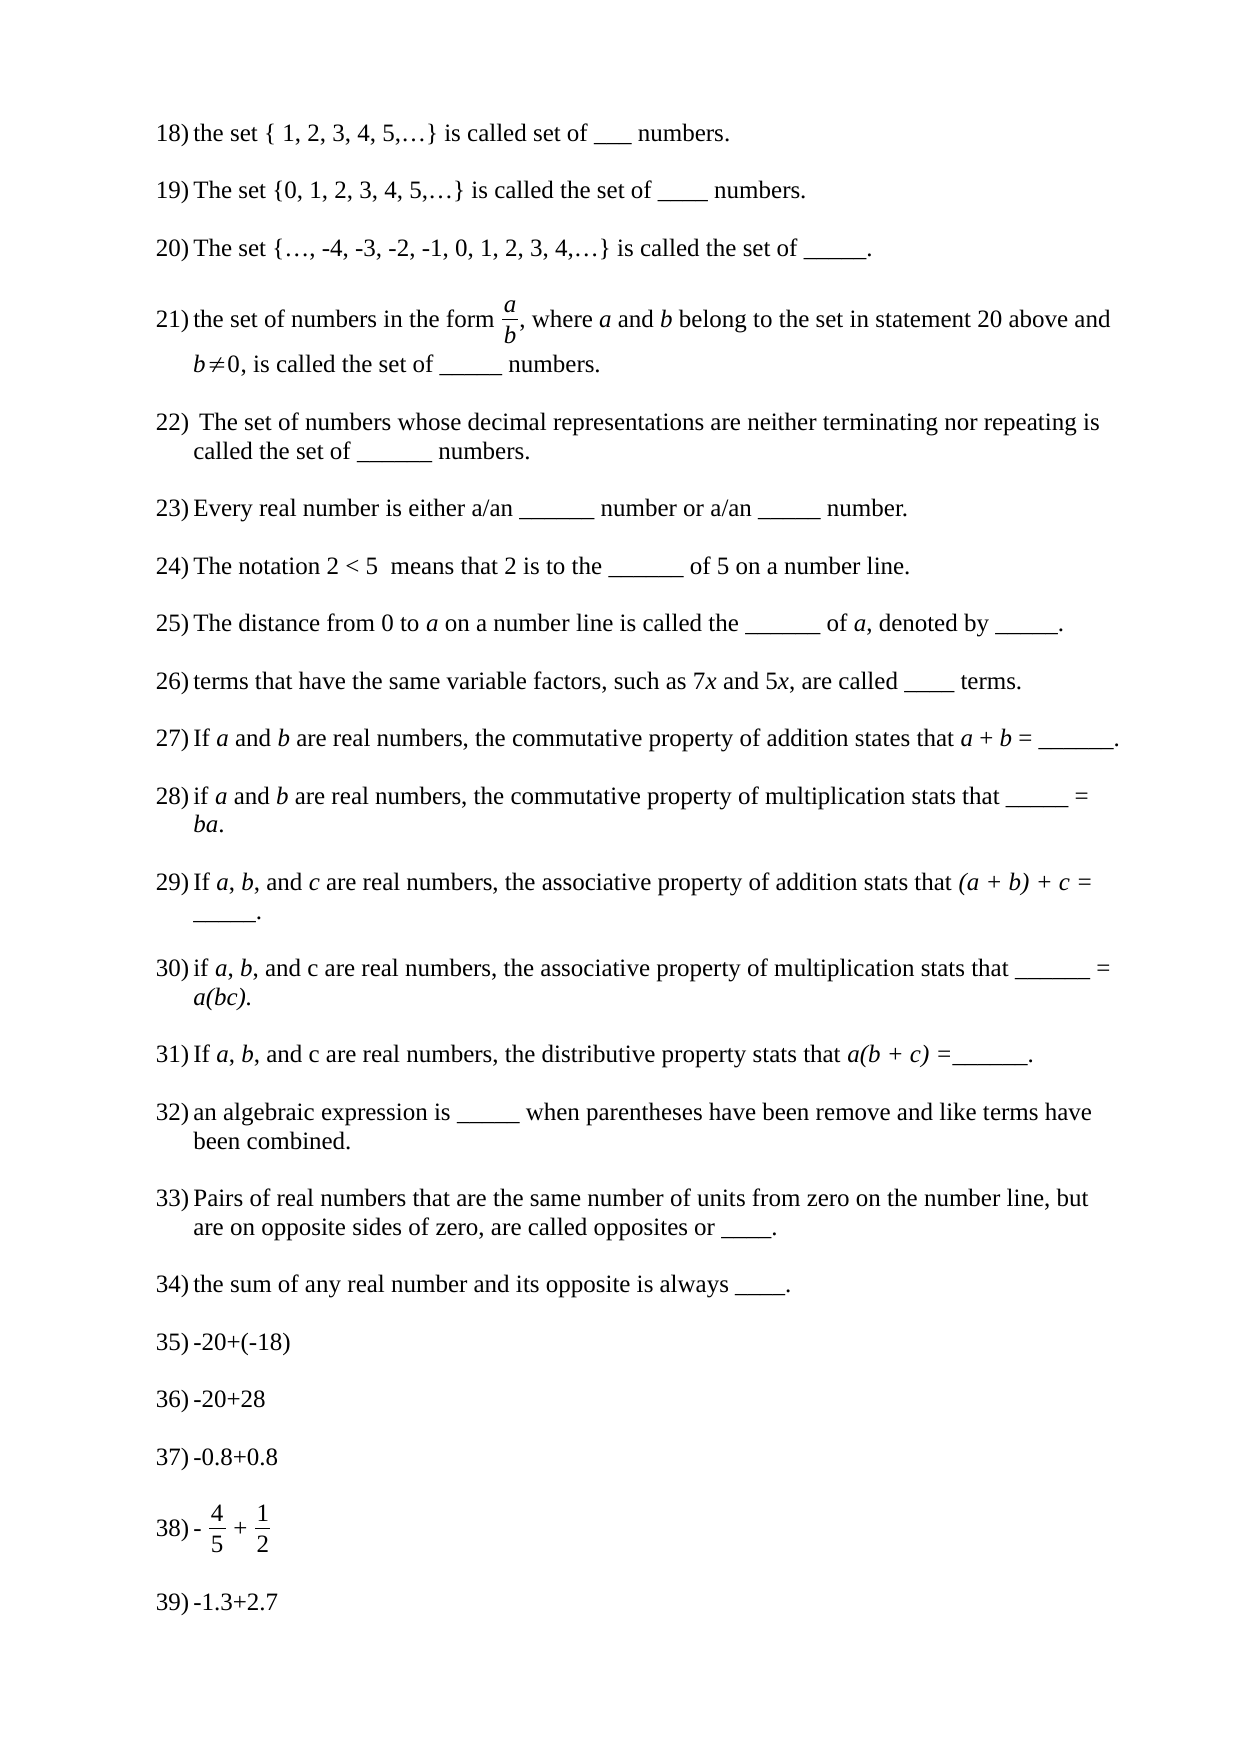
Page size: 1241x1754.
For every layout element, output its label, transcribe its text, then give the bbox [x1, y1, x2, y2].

list -20+28 [156, 1384, 1122, 1413]
list The set of numbers whose decimal representations are neither terminating nor repeating is called the set of ______ numbers. [156, 407, 1122, 464]
list if a and b are real numbers, the commutative property of multiplication stats that _____ = ba. [156, 781, 1122, 838]
list The distance from 0 to a on a number line is called the ______ of a, denoted by _____. [156, 608, 1122, 637]
list Pairs of real numbers that are the same number of units from zero on the number line, but are on opposite sides of zero, are called opposites or ____. [156, 1183, 1122, 1241]
list - + [156, 1499, 1122, 1558]
list If a and b are real numbers, the commutative property of addition states that a + b = ______. [156, 723, 1122, 752]
list if a, b, and c are real numbers, the associative property of multiplication stats that ______ = a(bc). [156, 953, 1122, 1011]
list -0.8+0.8 [156, 1442, 1122, 1471]
list -20+(-18) [156, 1327, 1122, 1356]
list If a, b, and c are real numbers, the associative property of addition stats that (a + b) + c = _____. [156, 867, 1122, 924]
list If a, b, and c are real numbers, the distributive property stats that a(b + c) =______. [156, 1039, 1122, 1068]
list -1.3+2.7 [156, 1587, 1122, 1616]
list the set { 1, 2, 3, 4, 5,…} is called set of ___ numbers. [156, 118, 1122, 147]
list The set {…, -4, -3, -2, -1, 0, 1, 2, 3, 4,…} is called the set of _____. [156, 233, 1122, 262]
list terms that have the same variable factors, such as 7x and 5x, are called ____ terms. [156, 666, 1122, 694]
list the set of numbers in the form , where a and b belong to the set in statement 20 above and , is called the set of _____ numbers. [156, 291, 1122, 378]
list The notation 2 < 5 means that 2 is to the ______ of 5 on a number line. [156, 551, 1122, 579]
list the sum of any real number and its opposite is always ____. [156, 1269, 1122, 1298]
list The set {0, 1, 2, 3, 4, 5,…} is called the set of ____ numbers. [156, 176, 1122, 204]
list Every real number is either a/an ______ number or a/an _____ number. [156, 493, 1122, 522]
list an algebraic expression is _____ when parentheses have been remove and like terms have been combined. [156, 1097, 1122, 1154]
